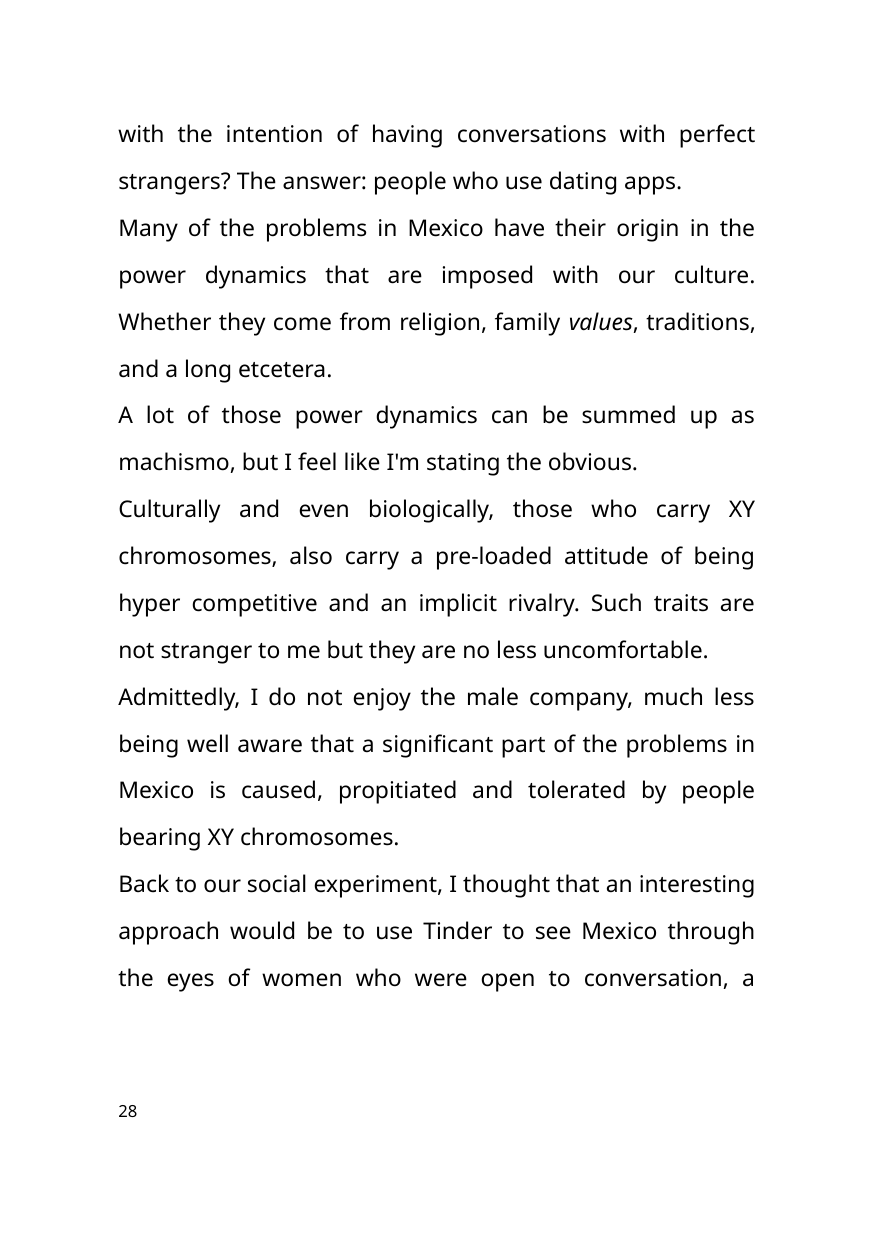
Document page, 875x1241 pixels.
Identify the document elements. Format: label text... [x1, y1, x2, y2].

text Many of the problems in Mexico have their origin in the power dynamics that are imposed with our culture. Whether they come from religion, family values, traditions, and a long etcetera. [118, 212, 756, 384]
text with the intention of having conversations with perfect strangers? The answer: people who use dating apps. [118, 118, 756, 196]
text Culturally and even biologically, those who carry XY chromosomes, also carry a pre-loaded attitude of being hyper competitive and an implicit rivalry. Such traits are not stranger to me but they are no less uncomfortable. [118, 493, 756, 665]
text Admittedly, I do not enjoy the male company, much less being well aware that a significant part of the problems in Mexico is caused, propitiated and tolerated by people bearing XY chromosomes. [118, 681, 756, 852]
text Back to our social experiment, I thought that an interesting approach would be to use Tinder to see Mexico through the eyes of women who were open to conversation, a [118, 868, 756, 993]
text A lot of those power dynamics can be summed up as machismo, but I feel like I'm stating the obvious. [118, 399, 756, 477]
